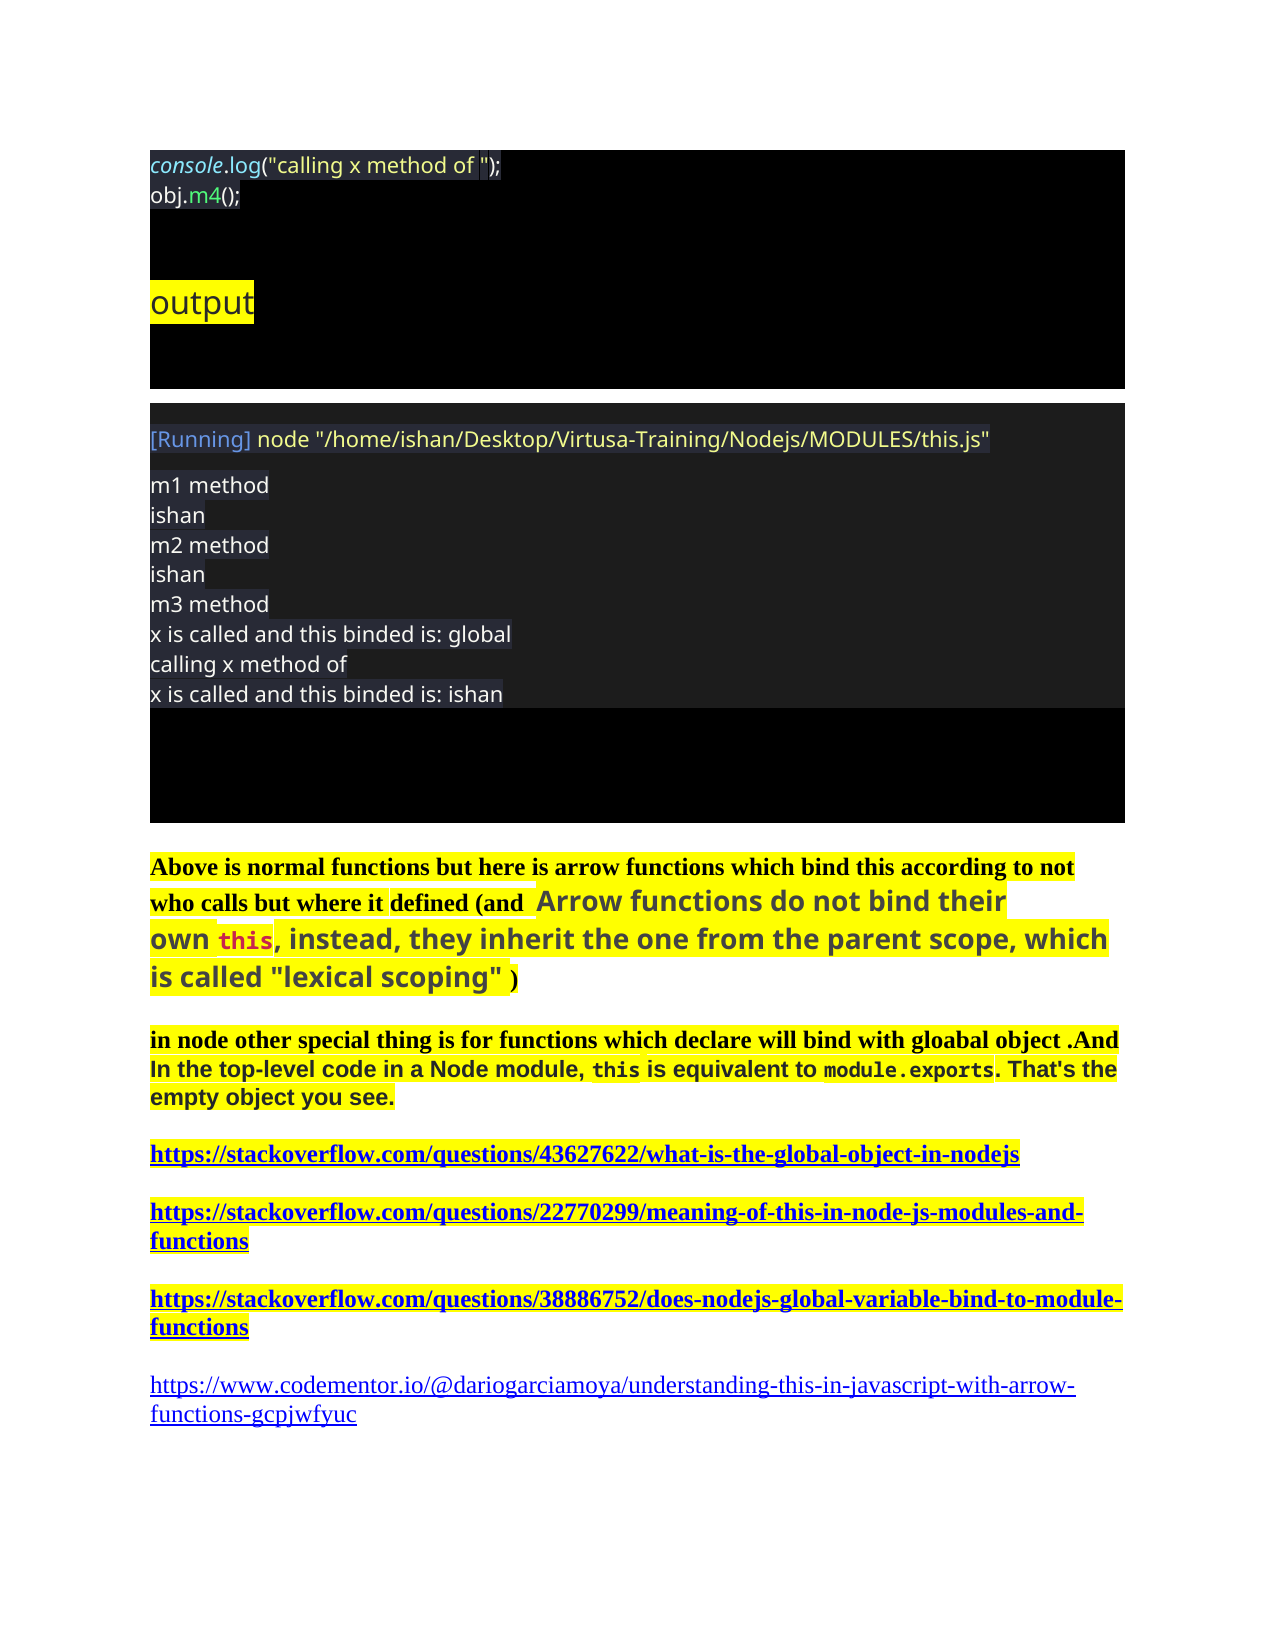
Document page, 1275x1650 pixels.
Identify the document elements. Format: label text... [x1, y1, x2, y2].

text console.log("calling x method of "); [150, 150, 1125, 180]
text output [150, 274, 1125, 324]
text calling x method of [150, 649, 1125, 678]
text https://stackoverflow.com/questions/43627622/what-is-the-global-object-in-nodejs [150, 1139, 1125, 1168]
text m1 method [150, 470, 1125, 500]
text m2 method [150, 529, 1125, 559]
text in node other special thing is for functions which declare will bind with gloabal object .And In the top-level code in a Node module, this is equivalent to module.exports. That's the empty object you see. [150, 1025, 1125, 1110]
text ishan [150, 559, 1125, 589]
text obj.m4(); [150, 180, 1125, 209]
text https://stackoverflow.com/questions/38886752/does-nodejs-global-variable-bind-to-module-functions [150, 1284, 1125, 1341]
text x is called and this binded is: ishan [150, 678, 1125, 708]
text Above is normal functions but here is arrow functions which bind this according to not who calls but where it defined (and Arrow functions do not bind their own this, instead, they inherit the one from the parent scope, which is called "lexical scoping" ) [150, 852, 1125, 996]
text https://www.codementor.io/@dariogarciamoya/understanding-this-in-javascript-with-arrow-functions-gcpjwfyuc [150, 1370, 1125, 1428]
text x is called and this binded is: global [150, 619, 1125, 649]
text m3 method [150, 589, 1125, 619]
text ishan [150, 500, 1125, 529]
text [Running] node "/home/ishan/Desktop/Virtusa-Training/Nodejs/MODULES/this.js" [150, 403, 1125, 453]
text https://stackoverflow.com/questions/22770299/meaning-of-this-in-node-js-modules-and-functions [150, 1197, 1125, 1254]
